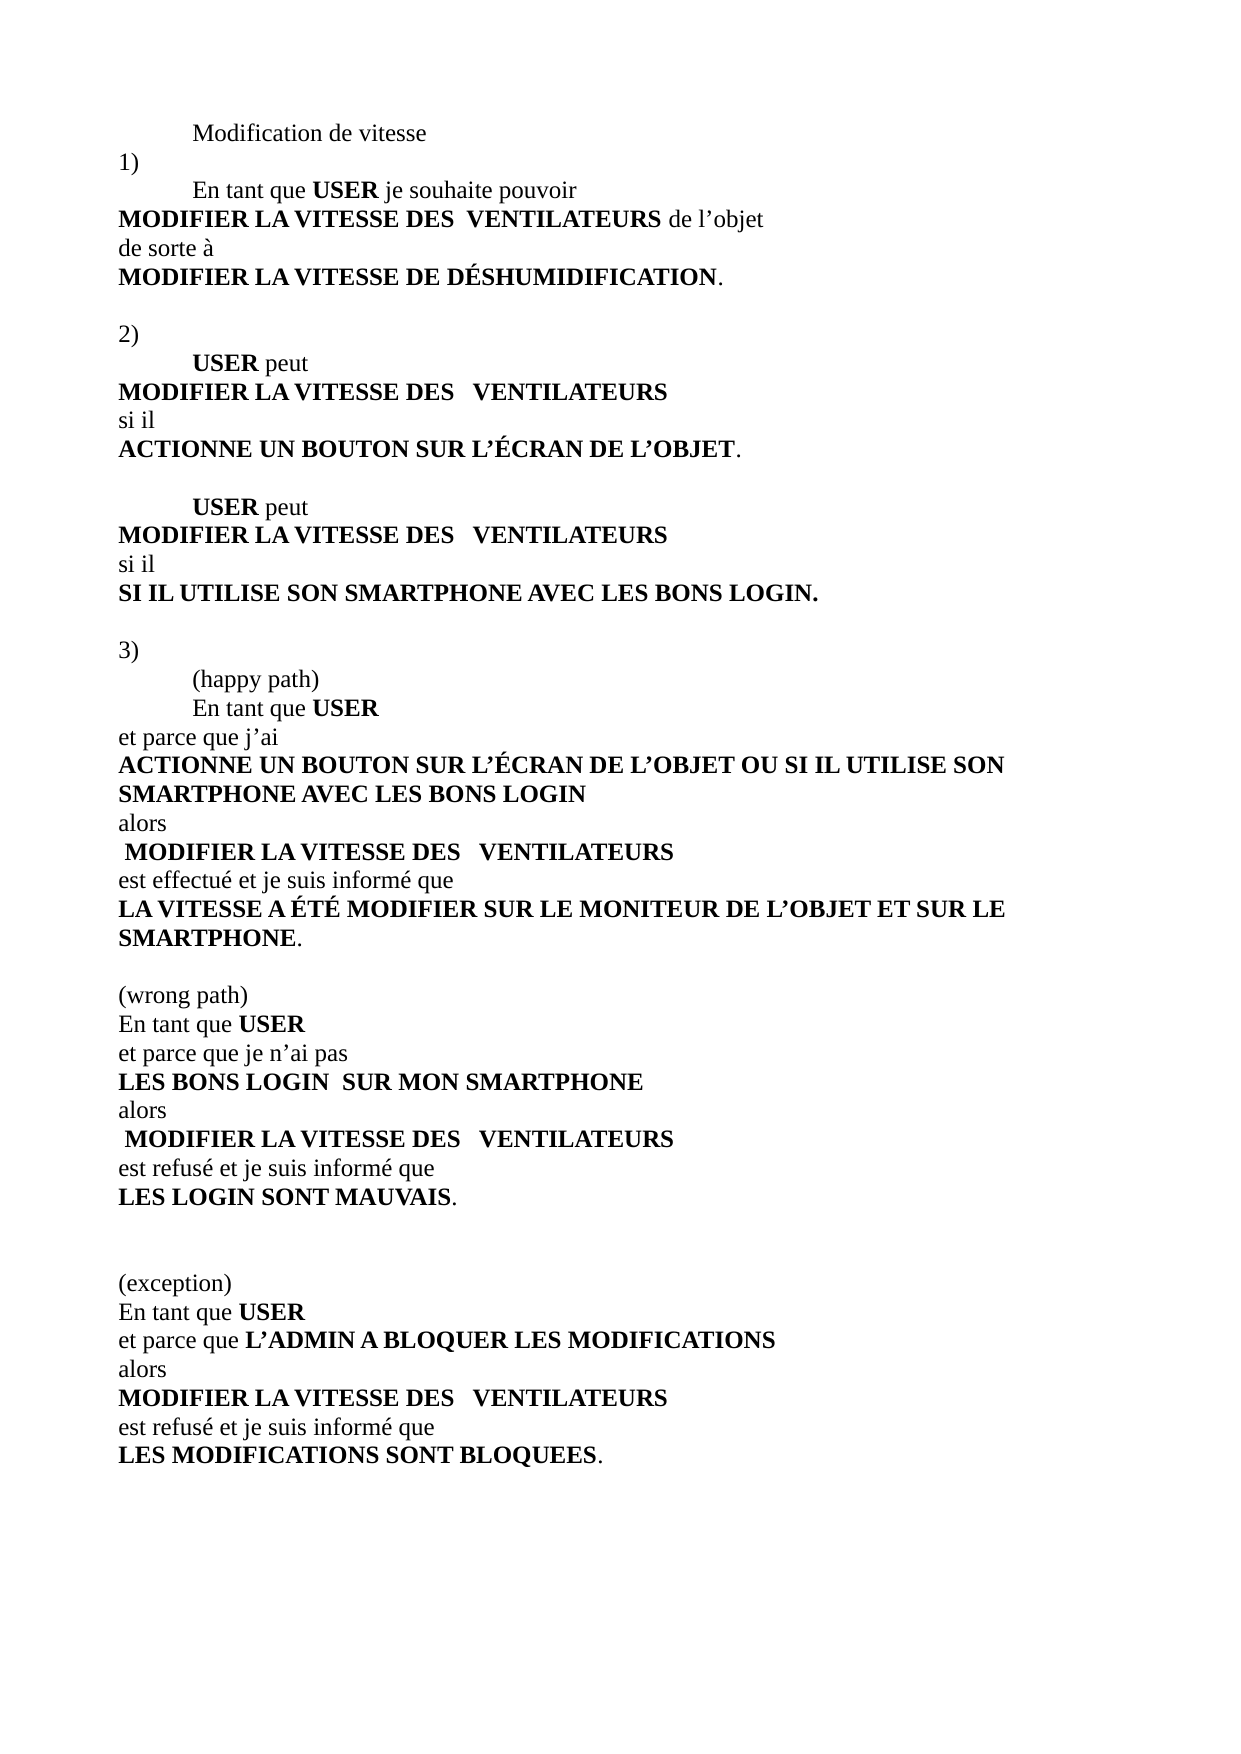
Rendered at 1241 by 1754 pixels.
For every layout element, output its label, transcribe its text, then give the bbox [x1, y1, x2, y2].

text LES LOGIN SONT MAUVAIS. [118, 1182, 1122, 1211]
text est refusé et je suis informé que [118, 1153, 1122, 1182]
text MODIFIER LA VITESSE DES VENTILATEURS [118, 837, 1122, 866]
text et parce que j’ai [118, 722, 1122, 751]
text MODIFIER LA VITESSE DES VENTILATEURS de l’objet [118, 204, 1122, 233]
text 2) [118, 319, 1122, 348]
text si il [118, 549, 1122, 578]
text En tant que USER [118, 693, 1122, 722]
text 1) [118, 147, 1122, 176]
text MODIFIER LA VITESSE DE DÉSHUMIDIFICATION. [118, 262, 1122, 291]
text est refusé et je suis informé que [118, 1412, 1122, 1441]
text (happy path) [118, 664, 1122, 693]
text En tant que USER [118, 1297, 1122, 1326]
text et parce que L’ADMIN A BLOQUER LES MODIFICATIONS [118, 1326, 1122, 1354]
text Modification de vitesse [118, 118, 1122, 147]
text MODIFIER LA VITESSE DES VENTILATEURS [118, 521, 1122, 549]
text (exception) [118, 1268, 1122, 1297]
text USER peut [118, 492, 1122, 521]
text LES BONS LOGIN SUR MON SMARTPHONE [118, 1067, 1122, 1096]
text (wrong path) [118, 981, 1122, 1009]
text alors [118, 1354, 1122, 1383]
text ACTIONNE UN BOUTON SUR L’ÉCRAN DE L’OBJET OU SI IL UTILISE SON SMARTPHONE AVEC LES BONS LOGIN [118, 751, 1122, 808]
text MODIFIER LA VITESSE DES VENTILATEURS [118, 1383, 1122, 1412]
text MODIFIER LA VITESSE DES VENTILATEURS [118, 1124, 1122, 1153]
text En tant que USER je souhaite pouvoir [118, 176, 1122, 204]
text ACTIONNE UN BOUTON SUR L’ÉCRAN DE L’OBJET. [118, 434, 1122, 463]
text si il [118, 406, 1122, 434]
text En tant que USER [118, 1009, 1122, 1038]
text LA VITESSE A ÉTÉ MODIFIER SUR LE MONITEUR DE L’OBJET ET SUR LE SMARTPHONE. [118, 894, 1122, 952]
text alors [118, 1096, 1122, 1124]
text alors [118, 808, 1122, 837]
text de sorte à [118, 233, 1122, 262]
text 3) [118, 636, 1122, 664]
text et parce que je n’ai pas [118, 1038, 1122, 1067]
text SI IL UTILISE SON SMARTPHONE AVEC LES BONS LOGIN. [118, 578, 1122, 607]
text MODIFIER LA VITESSE DES VENTILATEURS [118, 377, 1122, 406]
text USER peut [118, 348, 1122, 377]
text LES MODIFICATIONS SONT BLOQUEES. [118, 1441, 1122, 1469]
text est effectué et je suis informé que [118, 866, 1122, 894]
